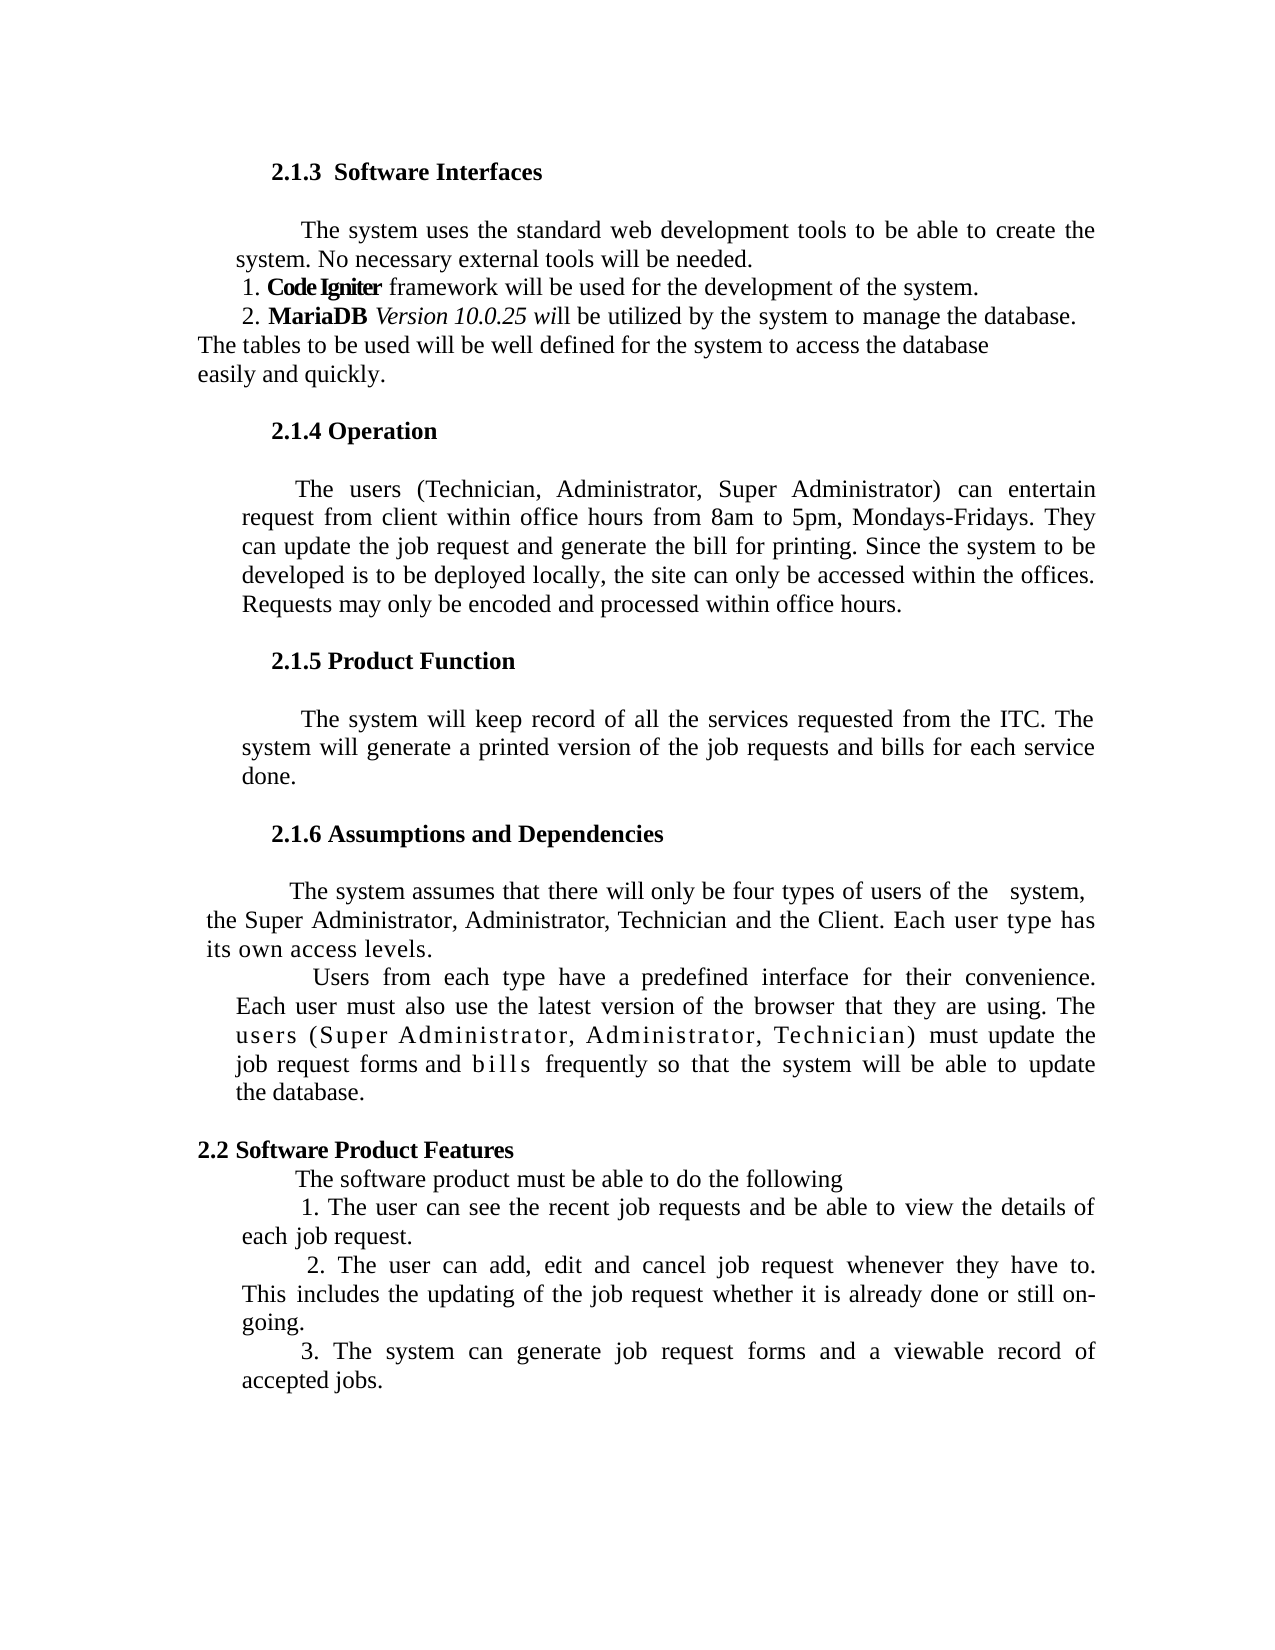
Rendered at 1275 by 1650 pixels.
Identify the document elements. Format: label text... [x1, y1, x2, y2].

text 2.1.3 Software Interfaces [123, 157, 1096, 186]
text The software product must be able to do the following [242, 1164, 1096, 1192]
text 2. MariaDB Version 10.0.25 will be utilized by the system to manage the database. The tables to be used will be well defined for the system to access the database easily and quickly. [182, 301, 1096, 387]
text The users (Technician, Administrator, Super Administrator) can entertain request from client within office hours from 8am to 5pm, Mondays-Fridays. They can update the job request and generate the bill for printing. Since the system to be developed is to be deployed locally, the site can only be accessed within the offices. Requests may only be encoded and processed within office hours. [242, 474, 1096, 617]
text The system uses the standard web development tools to be able to create the system. No necessary external tools will be needed. [236, 215, 1096, 272]
text 2.1.5 Product Function [236, 646, 1096, 675]
text Users from each type have a predefined interface for their convenience. Each user must also use the latest version of the browser that they are using. The users (Super Administrator, Administrator, Technician) must update the job request forms and bills frequently so that the system will be able to update the database. [236, 962, 1096, 1106]
text 2.1.6 Assumptions and Dependencies [236, 819, 1096, 847]
text 2.1.4 Operation [242, 416, 1096, 445]
text 3. The system can generate job request forms and a viewable record of accepted jobs. [242, 1336, 1096, 1394]
text 1. The user can see the recent job requests and be able to view the details of each job request. [242, 1192, 1096, 1250]
text The system assumes that there will only be four types of users of the system, the Super Administrator, Administrator, Technician and the Client. Each user type has its own access levels. [206, 876, 1096, 962]
text 2. The user can add, edit and cancel job request whenever they have to. This includes the updating of the job request whether it is already done or still on-going. [242, 1250, 1096, 1336]
text The system will keep record of all the services requested from the ITC. The system will generate a printed version of the job requests and bills for each service done. [242, 704, 1096, 790]
text 1. Code Igniter framework will be used for the development of the system. [188, 272, 1096, 301]
text 2.2 Software Product Features [123, 1135, 1096, 1164]
